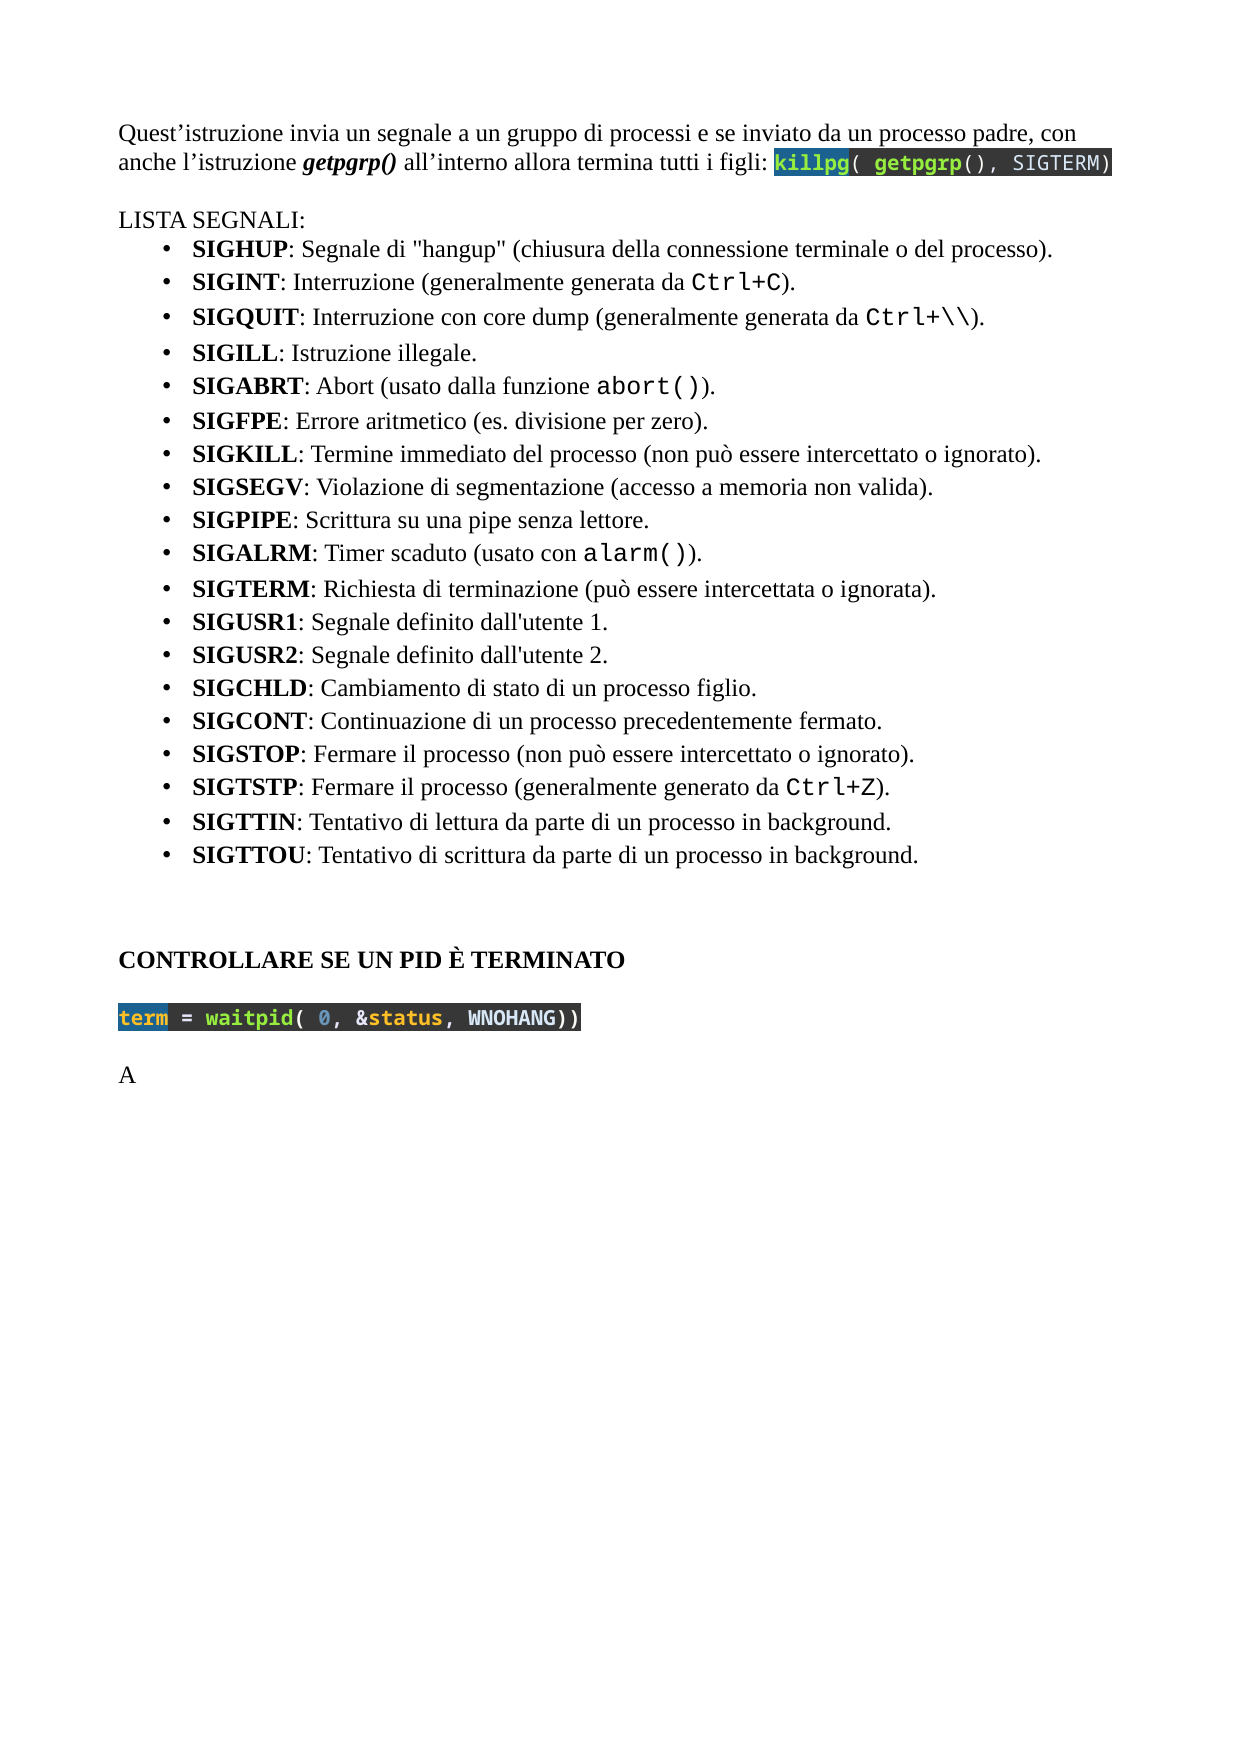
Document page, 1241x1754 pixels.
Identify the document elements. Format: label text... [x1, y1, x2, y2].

list SIGPIPE: Scrittura su una pipe senza lettore. [162, 505, 1122, 534]
list SIGFPE: Errore aritmetico (es. divisione per zero). [162, 406, 1122, 435]
text Quest’istruzione invia un segnale a un gruppo di processi e se inviato da un processo padre, con anche l’istruzione getpgrp() all’interno allora termina tutti i figli: killpg( getpgrp(), SIGTERM) [118, 118, 1122, 176]
list SIGKILL: Termine immediato del processo (non può essere intercettato o ignorato). [162, 439, 1122, 468]
list SIGSTOP: Fermare il processo (non può essere intercettato o ignorato). [162, 739, 1122, 767]
text term = waitpid( 0, &status, WNOHANG)) [118, 1003, 1122, 1031]
list SIGCHLD: Cambiamento di stato di un processo figlio. [162, 673, 1122, 701]
list SIGQUIT: Interruzione con core dump (generalmente generata da Ctrl+\\). [162, 302, 1122, 333]
list SIGUSR1: Segnale definito dall'utente 1. [162, 607, 1122, 635]
list SIGUSR2: Segnale definito dall'utente 2. [162, 640, 1122, 668]
list SIGHUP: Segnale di "hangup" (chiusura della connessione terminale o del processo). [162, 234, 1122, 263]
list SIGTSTP: Fermare il processo (generalmente generato da Ctrl+Z). [162, 772, 1122, 803]
text CONTROLLARE SE UN PID È TERMINATO [118, 945, 1122, 974]
text LISTA SEGNALI: [118, 205, 1122, 234]
list SIGINT: Interruzione (generalmente generata da Ctrl+C). [162, 267, 1122, 298]
list SIGCONT: Continuazione di un processo precedentemente fermato. [162, 706, 1122, 734]
list SIGTTIN: Tentativo di lettura da parte di un processo in background. [162, 807, 1122, 836]
list SIGALRM: Timer scaduto (usato con alarm()). [162, 538, 1122, 569]
list SIGTTOU: Tentativo di scrittura da parte di un processo in background. [162, 840, 1122, 869]
list SIGSEGV: Violazione di segmentazione (accesso a memoria non valida). [162, 472, 1122, 501]
list SIGTERM: Richiesta di terminazione (può essere intercettata o ignorata). [162, 574, 1122, 602]
list SIGILL: Istruzione illegale. [162, 338, 1122, 366]
list SIGABRT: Abort (usato dalla funzione abort()). [162, 371, 1122, 402]
text A [118, 1060, 1122, 1089]
